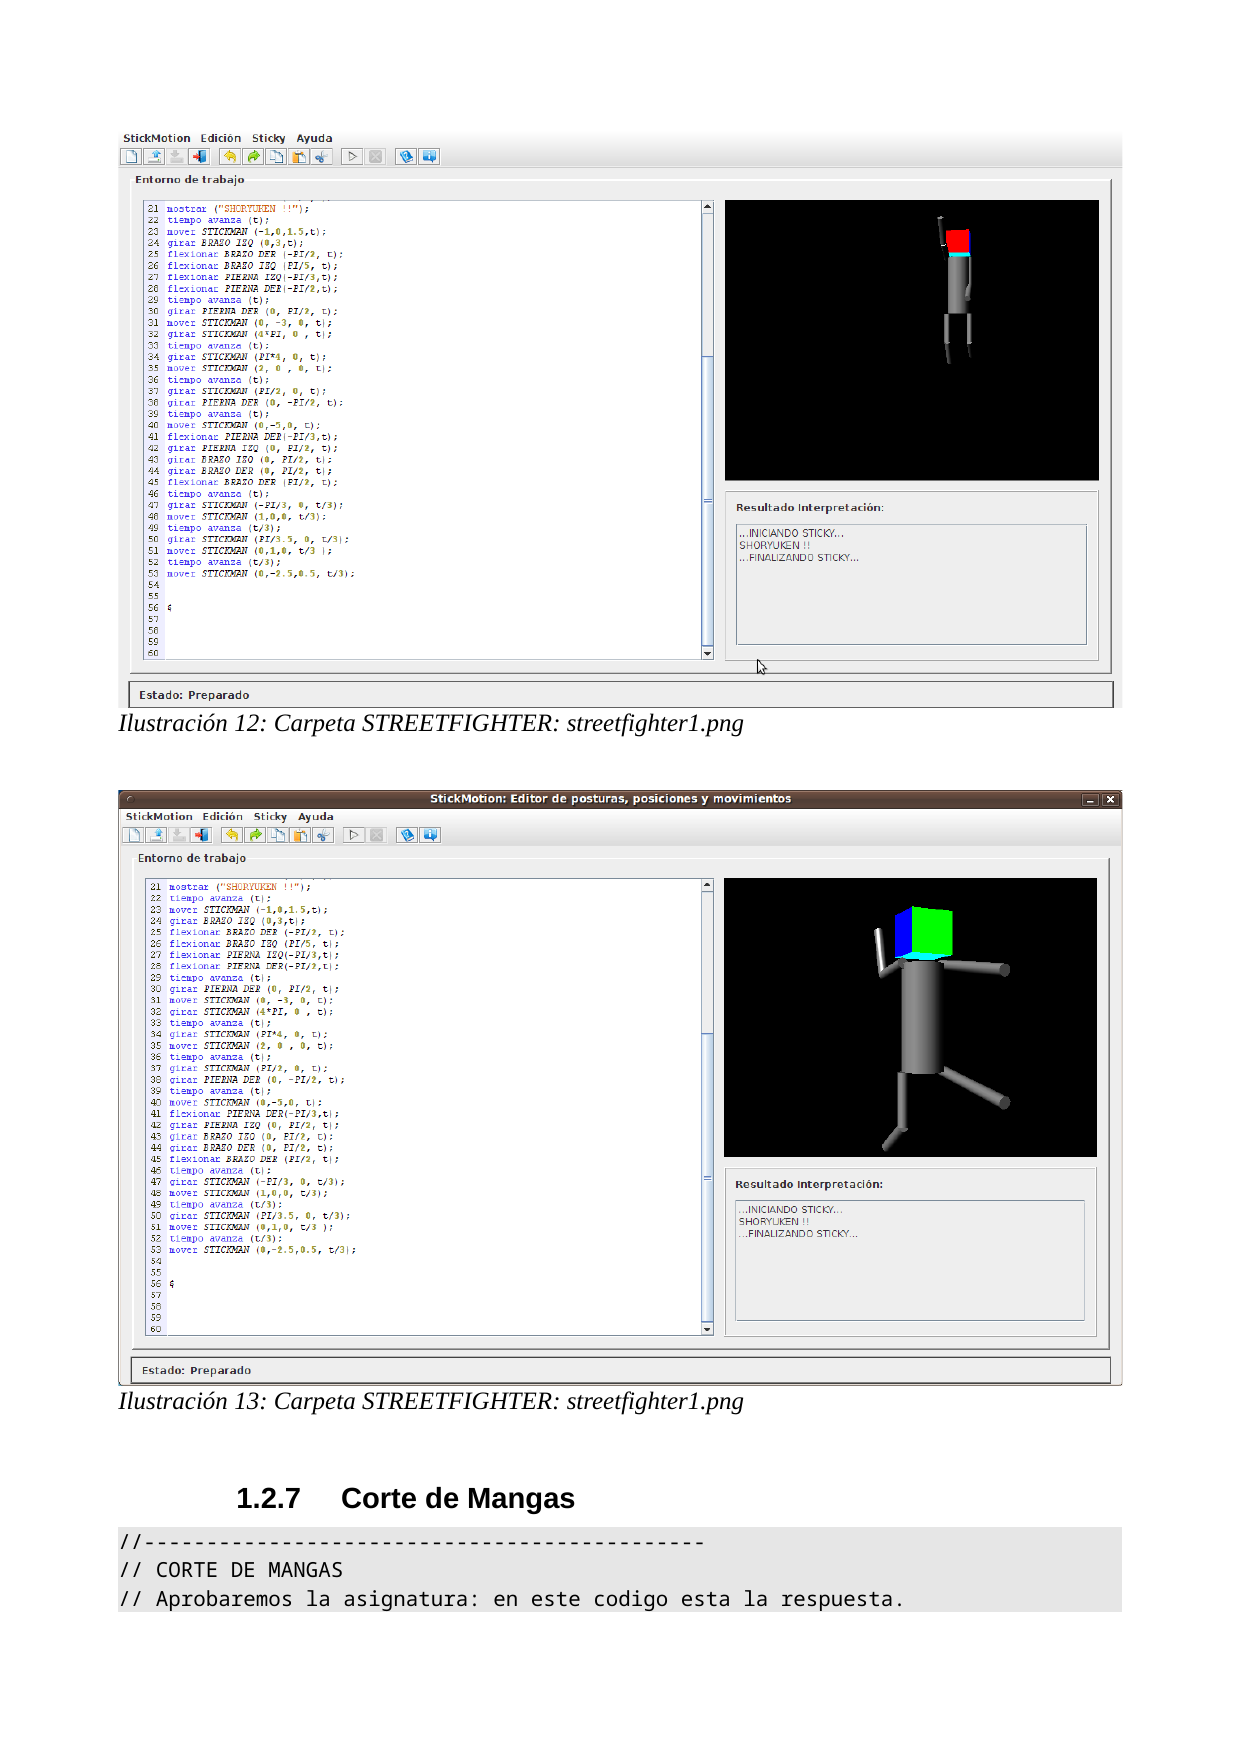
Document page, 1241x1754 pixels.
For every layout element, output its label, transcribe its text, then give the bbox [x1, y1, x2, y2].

picture [118, 790, 1123, 1386]
text // CORTE DE MANGAS [118, 1555, 1122, 1584]
subtitle Corte de Mangas [193, 1481, 1122, 1514]
text Ilustración 13: Carpeta STREETFIGHTER: streetfighter1.png [118, 1386, 1122, 1414]
text Ilustración 12: Carpeta STREETFIGHTER: streetfighter1.png [118, 708, 1122, 737]
text //--------------------------------------------- [118, 1527, 1122, 1555]
picture [118, 130, 1123, 708]
text // Aprobaremos la asignatura: en este codigo esta la respuesta. [118, 1584, 1122, 1612]
